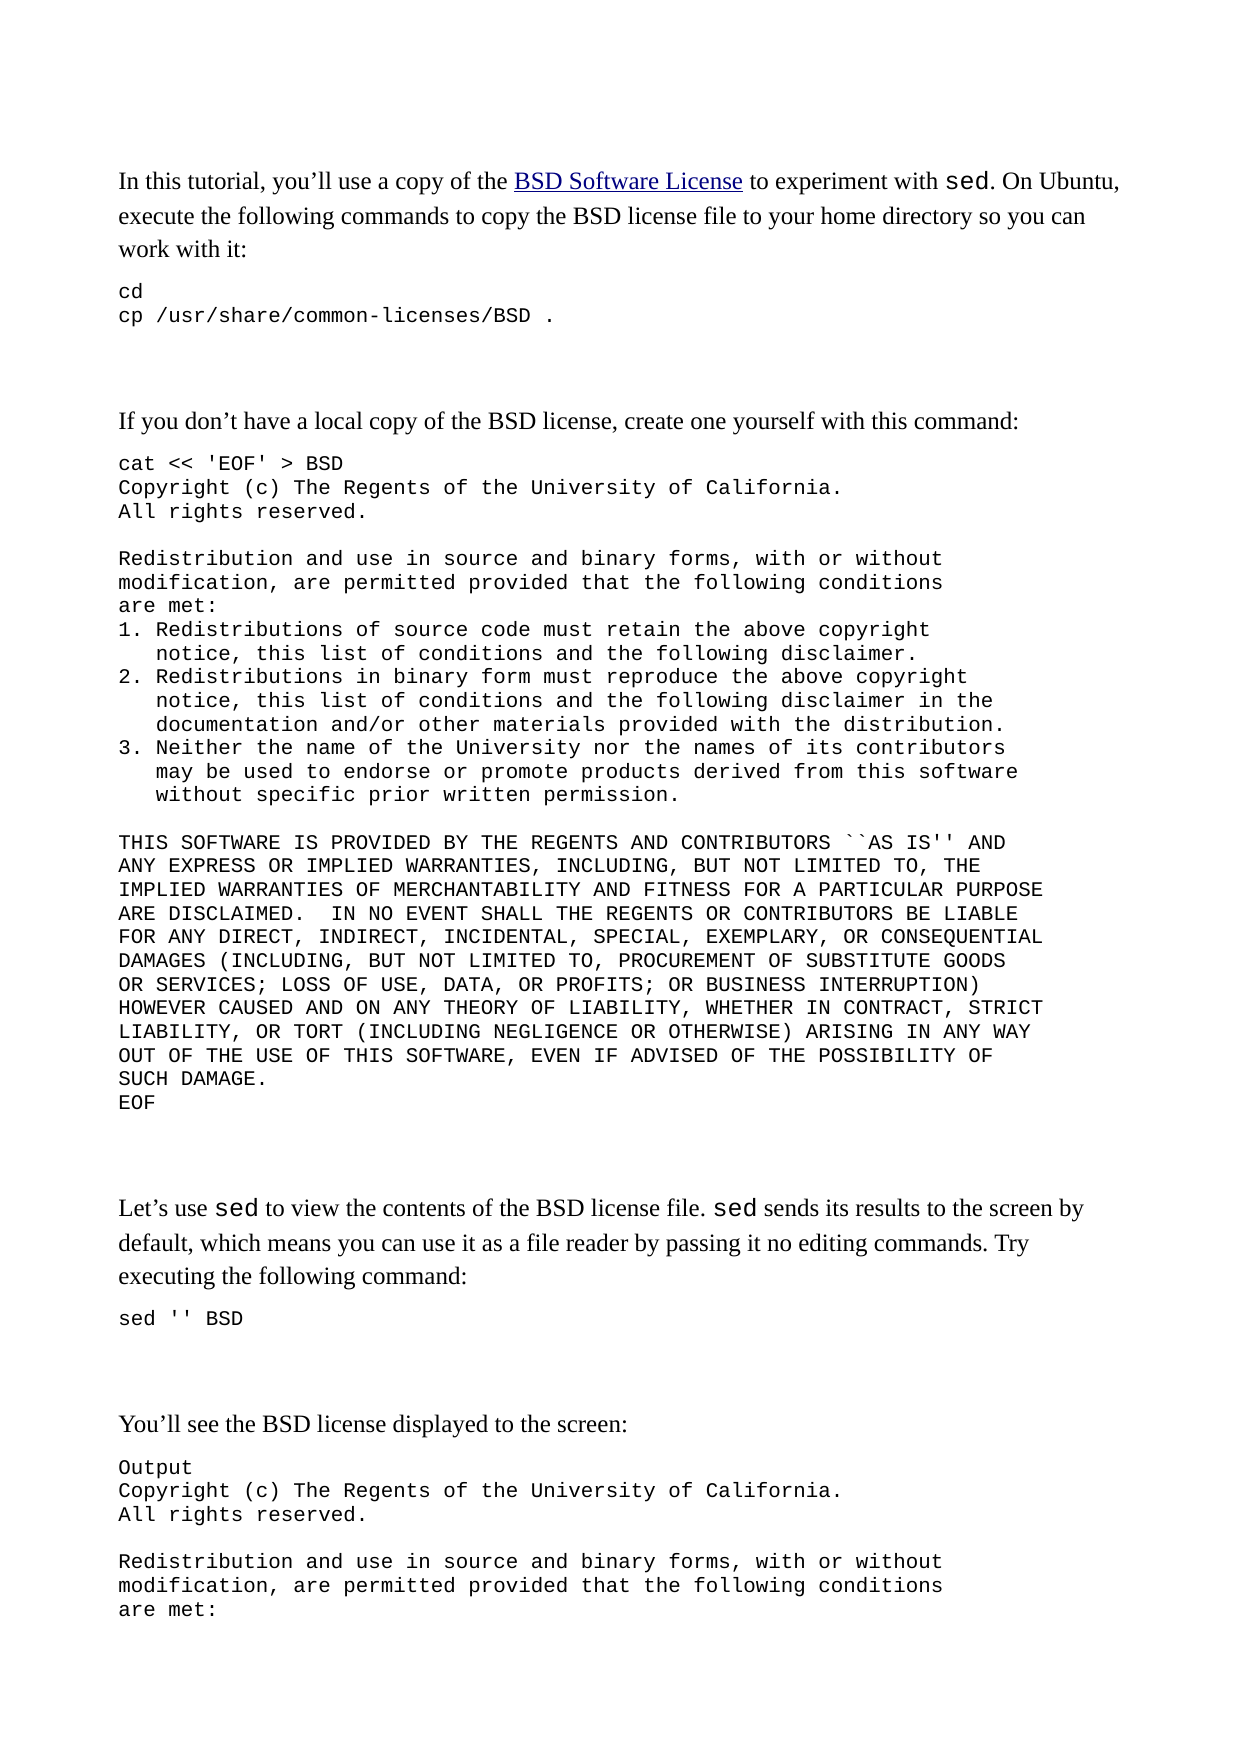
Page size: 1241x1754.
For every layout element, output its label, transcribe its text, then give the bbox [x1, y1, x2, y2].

text Copyright (c) The Regents of the University of California. [118, 1480, 1122, 1504]
text EOF [118, 1092, 1122, 1116]
text All rights reserved. [118, 501, 1122, 524]
text are met: [118, 595, 1122, 619]
text Copyright (c) The Regents of the University of California. [118, 477, 1122, 501]
text 2. Redistributions in binary form must reproduce the above copyright [118, 666, 1122, 690]
text modification, are permitted provided that the following conditions [118, 1575, 1122, 1598]
text cp /usr/share/common-licenses/BSD . [118, 305, 1122, 329]
text cat << 'EOF' > BSD [118, 453, 1122, 477]
text may be used to endorse or promote products derived from this software [118, 761, 1122, 784]
text IMPLIED WARRANTIES OF MERCHANTABILITY AND FITNESS FOR A PARTICULAR PURPOSE [118, 879, 1122, 903]
text In this tutorial, you’ll use a copy of the BSD Software License to experiment with sed. On Ubuntu, execute the following commands to copy the BSD license file to your home directory so you can work with it: [118, 166, 1122, 263]
text are met: [118, 1598, 1122, 1622]
text You’ll see the BSD license displayed to the screen: [118, 1409, 1122, 1438]
text cd [118, 281, 1122, 305]
text ANY EXPRESS OR IMPLIED WARRANTIES, INCLUDING, BUT NOT LIMITED TO, THE [118, 855, 1122, 879]
text Let’s use sed to view the contents of the BSD license file. sed sends its results to the screen by default, which means you can use it as a file reader by passing it no editing commands. Try executing the following command: [118, 1193, 1122, 1289]
text If you don’t have a local copy of the BSD license, create one yourself with this command: [118, 406, 1122, 434]
text OUT OF THE USE OF THIS SOFTWARE, EVEN IF ADVISED OF THE POSSIBILITY OF [118, 1044, 1122, 1068]
text without specific prior written permission. [118, 784, 1122, 808]
text SUCH DAMAGE. [118, 1068, 1122, 1092]
text DAMAGES (INCLUDING, BUT NOT LIMITED TO, PROCUREMENT OF SUBSTITUTE GOODS [118, 950, 1122, 974]
text 1. Redistributions of source code must retain the above copyright [118, 619, 1122, 643]
text modification, are permitted provided that the following conditions [118, 572, 1122, 595]
text 3. Neither the name of the University nor the names of its contributors [118, 737, 1122, 761]
text HOWEVER CAUSED AND ON ANY THEORY OF LIABILITY, WHETHER IN CONTRACT, STRICT [118, 997, 1122, 1021]
text notice, this list of conditions and the following disclaimer in the [118, 690, 1122, 713]
text Redistribution and use in source and binary forms, with or without [118, 548, 1122, 572]
text THIS SOFTWARE IS PROVIDED BY THE REGENTS AND CONTRIBUTORS ``AS IS'' AND [118, 832, 1122, 855]
text Output [118, 1457, 1122, 1480]
text FOR ANY DIRECT, INDIRECT, INCIDENTAL, SPECIAL, EXEMPLARY, OR CONSEQUENTIAL [118, 926, 1122, 950]
text OR SERVICES; LOSS OF USE, DATA, OR PROFITS; OR BUSINESS INTERRUPTION) [118, 974, 1122, 997]
text ARE DISCLAIMED. IN NO EVENT SHALL THE REGENTS OR CONTRIBUTORS BE LIABLE [118, 903, 1122, 926]
text documentation and/or other materials provided with the distribution. [118, 713, 1122, 737]
text sed '' BSD [118, 1308, 1122, 1332]
text LIABILITY, OR TORT (INCLUDING NEGLIGENCE OR OTHERWISE) ARISING IN ANY WAY [118, 1021, 1122, 1044]
text notice, this list of conditions and the following disclaimer. [118, 643, 1122, 666]
text Redistribution and use in source and binary forms, with or without [118, 1551, 1122, 1575]
text All rights reserved. [118, 1504, 1122, 1528]
